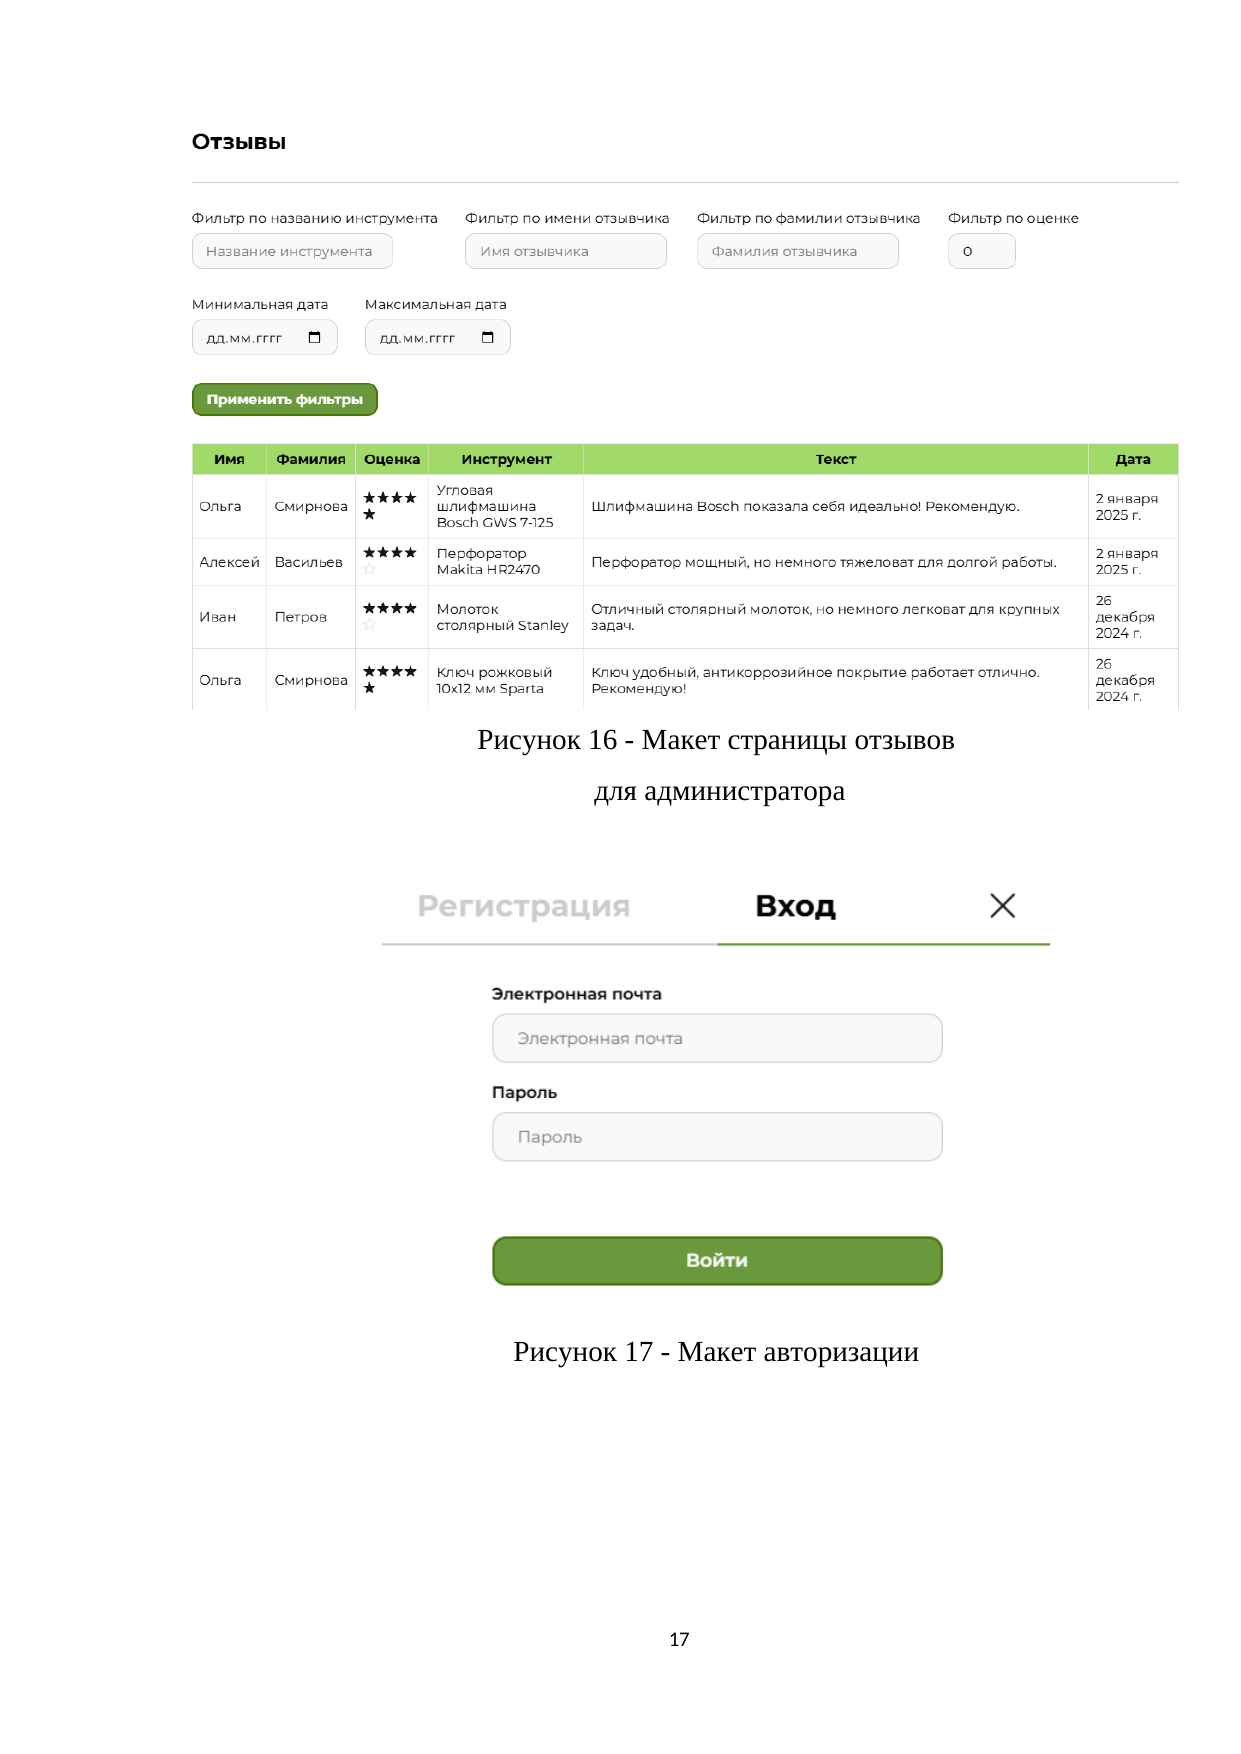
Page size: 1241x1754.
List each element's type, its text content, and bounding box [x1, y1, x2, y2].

text Рисунок 17 - Макет авторизации [177, 1334, 1181, 1368]
text для администратора [177, 773, 1181, 806]
picture [177, 118, 1182, 710]
picture [381, 873, 1051, 1322]
text Рисунок 16 - Макет страницы отзывов [177, 722, 1181, 756]
